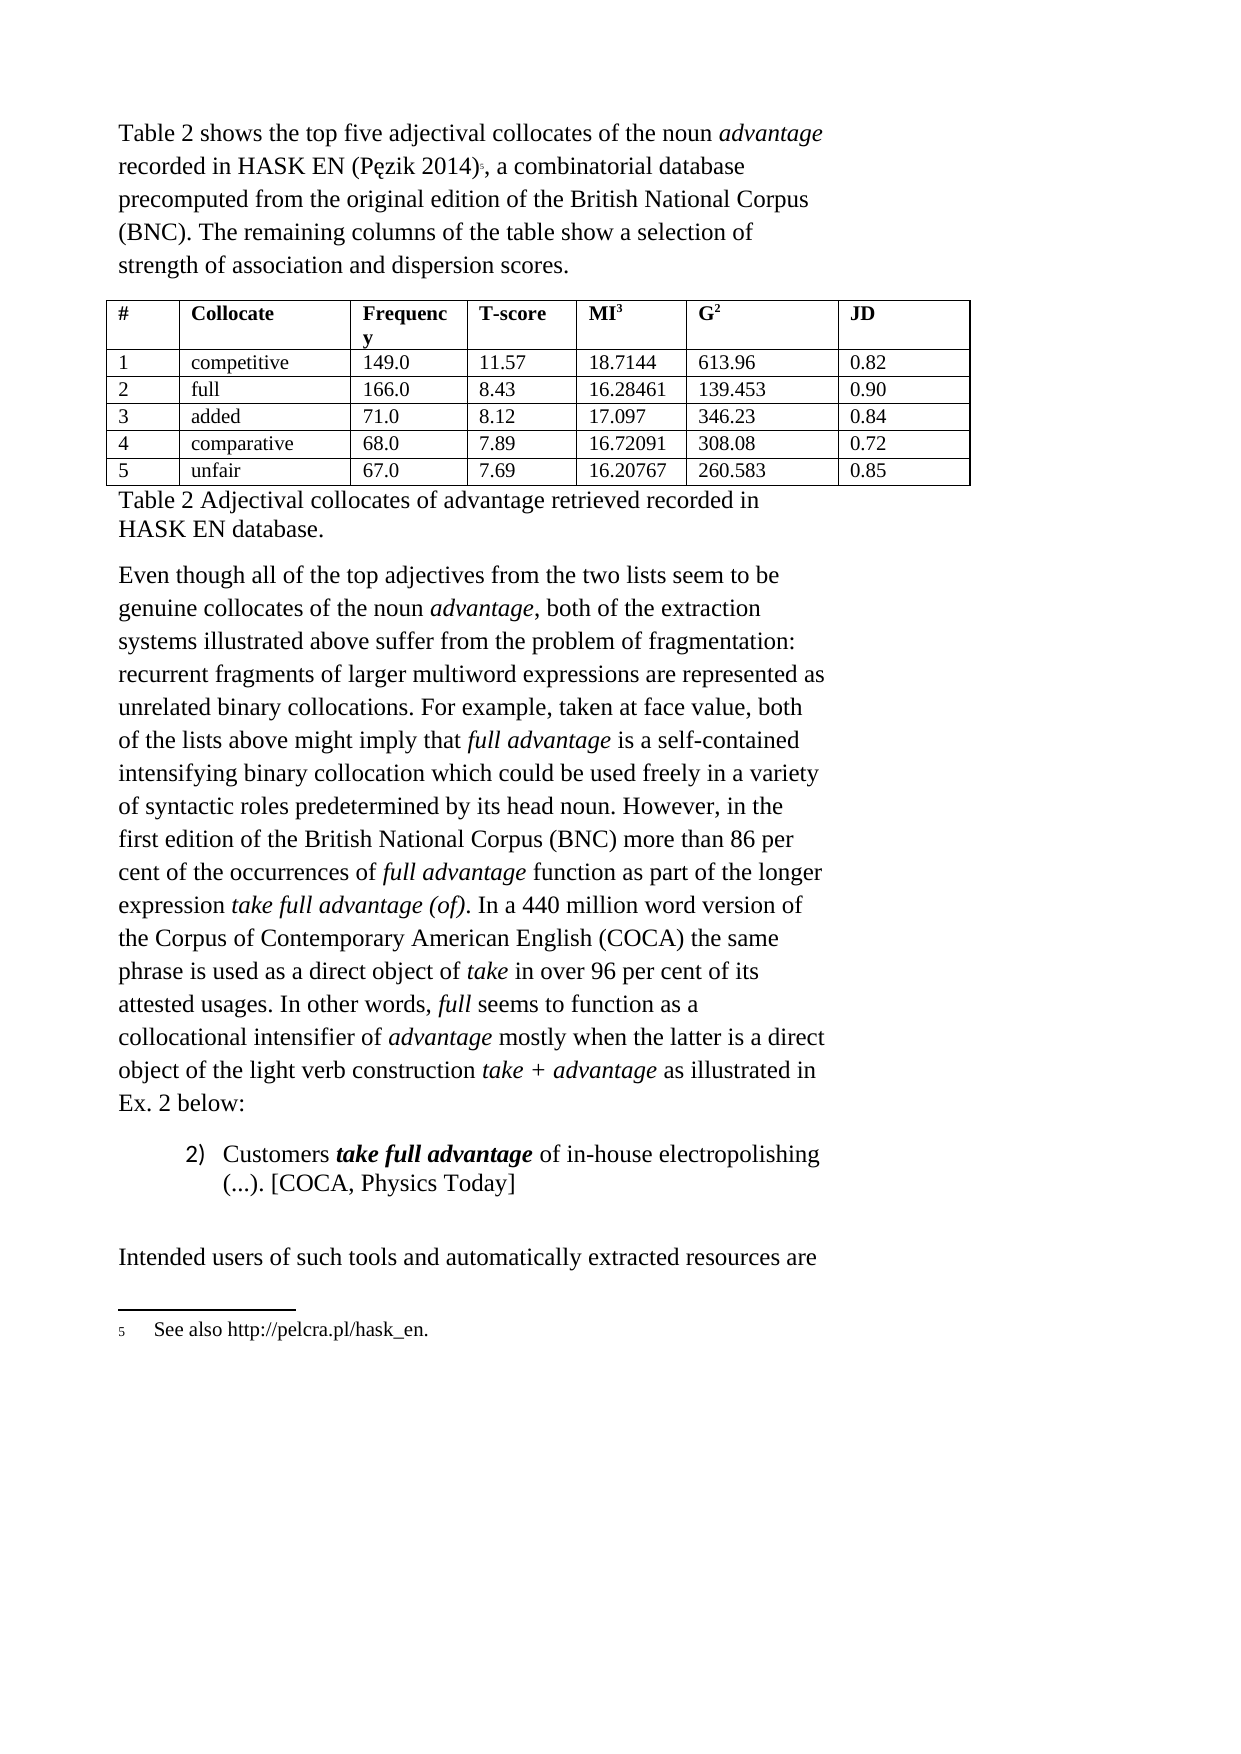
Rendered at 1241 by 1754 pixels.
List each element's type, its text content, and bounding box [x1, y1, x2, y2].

table_cell 2 [107, 377, 179, 403]
text Even though all of the top adjectives from the two lists seem to be genuine collocates of the noun advantage, both of the extraction systems illustrated above suffer from the problem of fragmentation: recurrent fragments of larger multiword expressions are represented as unrelated binary collocations. For example, taken at face value, both of the lists above might imply that full advantage is a self-contained intensifying binary collocation which could be used freely in a variety of syntactic roles predetermined by its head noun. However, in the first edition of the British National Corpus (BNC) more than 86 per cent of the occurrences of full advantage function as part of the longer expression take full advantage (of). In a 440 million word version of the Corpus of Contemporary American English (COCA) the same phrase is used as a direct object of take in over 96 per cent of its attested usages. In other words, full seems to function as a collocational intensifier of advantage mostly when the latter is a direct object of the light verb construction take + advantage as illustrated in Ex. 2 below: [118, 560, 827, 1117]
table_cell 18.7144 [577, 350, 686, 376]
table_cell 0.90 [839, 377, 969, 403]
table_cell comparative [180, 431, 350, 457]
table_cell 17.097 [577, 404, 686, 430]
table_cell unfair [180, 459, 350, 484]
table_cell added [180, 404, 350, 430]
table_cell 3 [107, 404, 179, 430]
table_cell 4 [107, 431, 179, 457]
table_header MI3 [577, 301, 686, 349]
table_cell full [180, 377, 350, 403]
table_cell 11.57 [468, 350, 576, 376]
table_cell 0.85 [839, 459, 969, 484]
table_header G2 [687, 301, 838, 349]
table_header JD [839, 301, 969, 349]
table_cell 16.28461 [577, 377, 686, 403]
table_cell 68.0 [351, 431, 467, 457]
table_cell 5 [107, 459, 179, 484]
table_cell 7.69 [468, 459, 576, 484]
table_cell 149.0 [351, 350, 467, 376]
table_cell 0.84 [839, 404, 969, 430]
table_cell 0.72 [839, 431, 969, 457]
table_cell competitive [180, 350, 350, 376]
table_cell 1 [107, 350, 179, 376]
table_cell 308.08 [687, 431, 838, 457]
text Table 2 Adjectival collocates of advantage retrieved recorded in HASK EN database. [118, 486, 827, 543]
list Customers take full advantage of in-house electropolishing (...). [COCA, Physics Today] [185, 1138, 827, 1197]
table_cell 16.20767 [577, 459, 686, 484]
table_cell 8.43 [468, 377, 576, 403]
table_header # [107, 301, 179, 349]
table_cell 260.583 [687, 459, 838, 484]
text Intended users of such tools and automatically extracted resources are [118, 1242, 827, 1271]
table_cell 67.0 [351, 459, 467, 484]
table_cell 139.453 [687, 377, 838, 403]
table_cell 0.82 [839, 350, 969, 376]
table_header T-score [468, 301, 576, 349]
table_cell 7.89 [468, 431, 576, 457]
table_cell 346.23 [687, 404, 838, 430]
text See also http://pelcra.pl/hask_en. [118, 1316, 827, 1341]
table_cell 8.12 [468, 404, 576, 430]
table_header Frequency [351, 301, 467, 349]
table_cell 16.72091 [577, 431, 686, 457]
table_cell 613.96 [687, 350, 838, 376]
table_cell 71.0 [351, 404, 467, 430]
table_cell 166.0 [351, 377, 467, 403]
text Table 2 shows the top five adjectival collocates of the noun advantage recorded in HASK EN (Pęzik 2014), a combinatorial database precomputed from the original edition of the British National Corpus (BNC). The remaining columns of the table show a selection of strength of association and dispersion scores. [118, 118, 827, 279]
table_header Collocate [180, 301, 350, 349]
